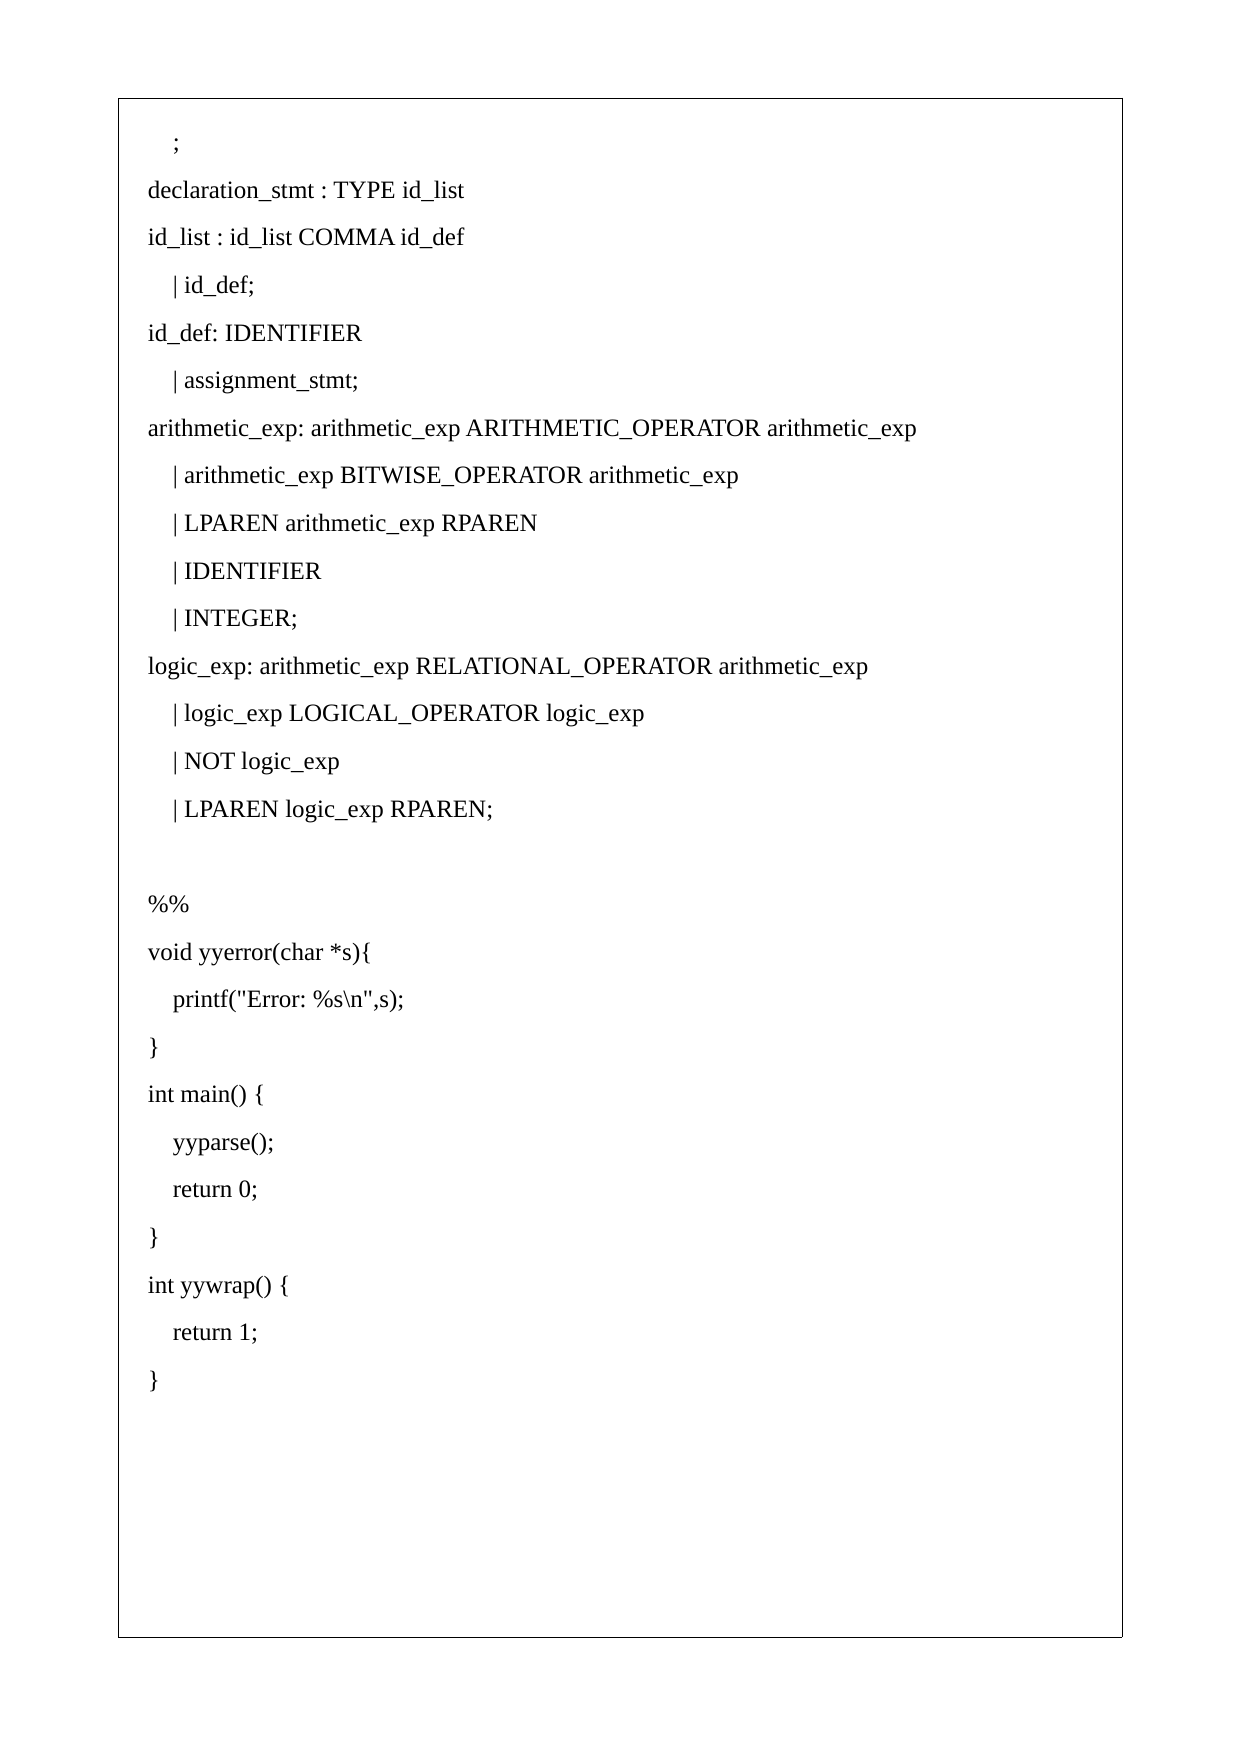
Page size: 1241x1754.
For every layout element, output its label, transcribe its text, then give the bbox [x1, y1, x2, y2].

text int yywrap() { [148, 1270, 1092, 1298]
text return 0; [148, 1174, 1092, 1203]
text id_def: IDENTIFIER [148, 318, 1092, 346]
text arithmetic_exp: arithmetic_exp ARITHMETIC_OPERATOR arithmetic_exp [148, 413, 1092, 442]
text id_list : id_list COMMA id_def [148, 222, 1092, 251]
text | INTEGER; [148, 603, 1092, 632]
text return 1; [148, 1317, 1092, 1346]
text | id_def; [148, 270, 1092, 299]
text | assignment_stmt; [148, 365, 1092, 394]
text | logic_exp LOGICAL_OPERATOR logic_exp [148, 698, 1092, 727]
text %% [148, 889, 1092, 918]
text | IDENTIFIER [148, 556, 1092, 584]
text printf("Error: %s\n",s); [148, 984, 1092, 1013]
text logic_exp: arithmetic_exp RELATIONAL_OPERATOR arithmetic_exp [148, 651, 1092, 680]
text ; [148, 127, 1092, 156]
text } [148, 1032, 1092, 1061]
text } [148, 1365, 1092, 1394]
text yyparse(); [148, 1127, 1092, 1156]
text | NOT logic_exp [148, 746, 1092, 775]
text int main() { [148, 1079, 1092, 1108]
text declaration_stmt : TYPE id_list [148, 175, 1092, 204]
text | LPAREN arithmetic_exp RPAREN [148, 508, 1092, 537]
text | arithmetic_exp BITWISE_OPERATOR arithmetic_exp [148, 461, 1092, 489]
text } [148, 1222, 1092, 1251]
text | LPAREN logic_exp RPAREN; [148, 794, 1092, 822]
text void yyerror(char *s){ [148, 937, 1092, 965]
